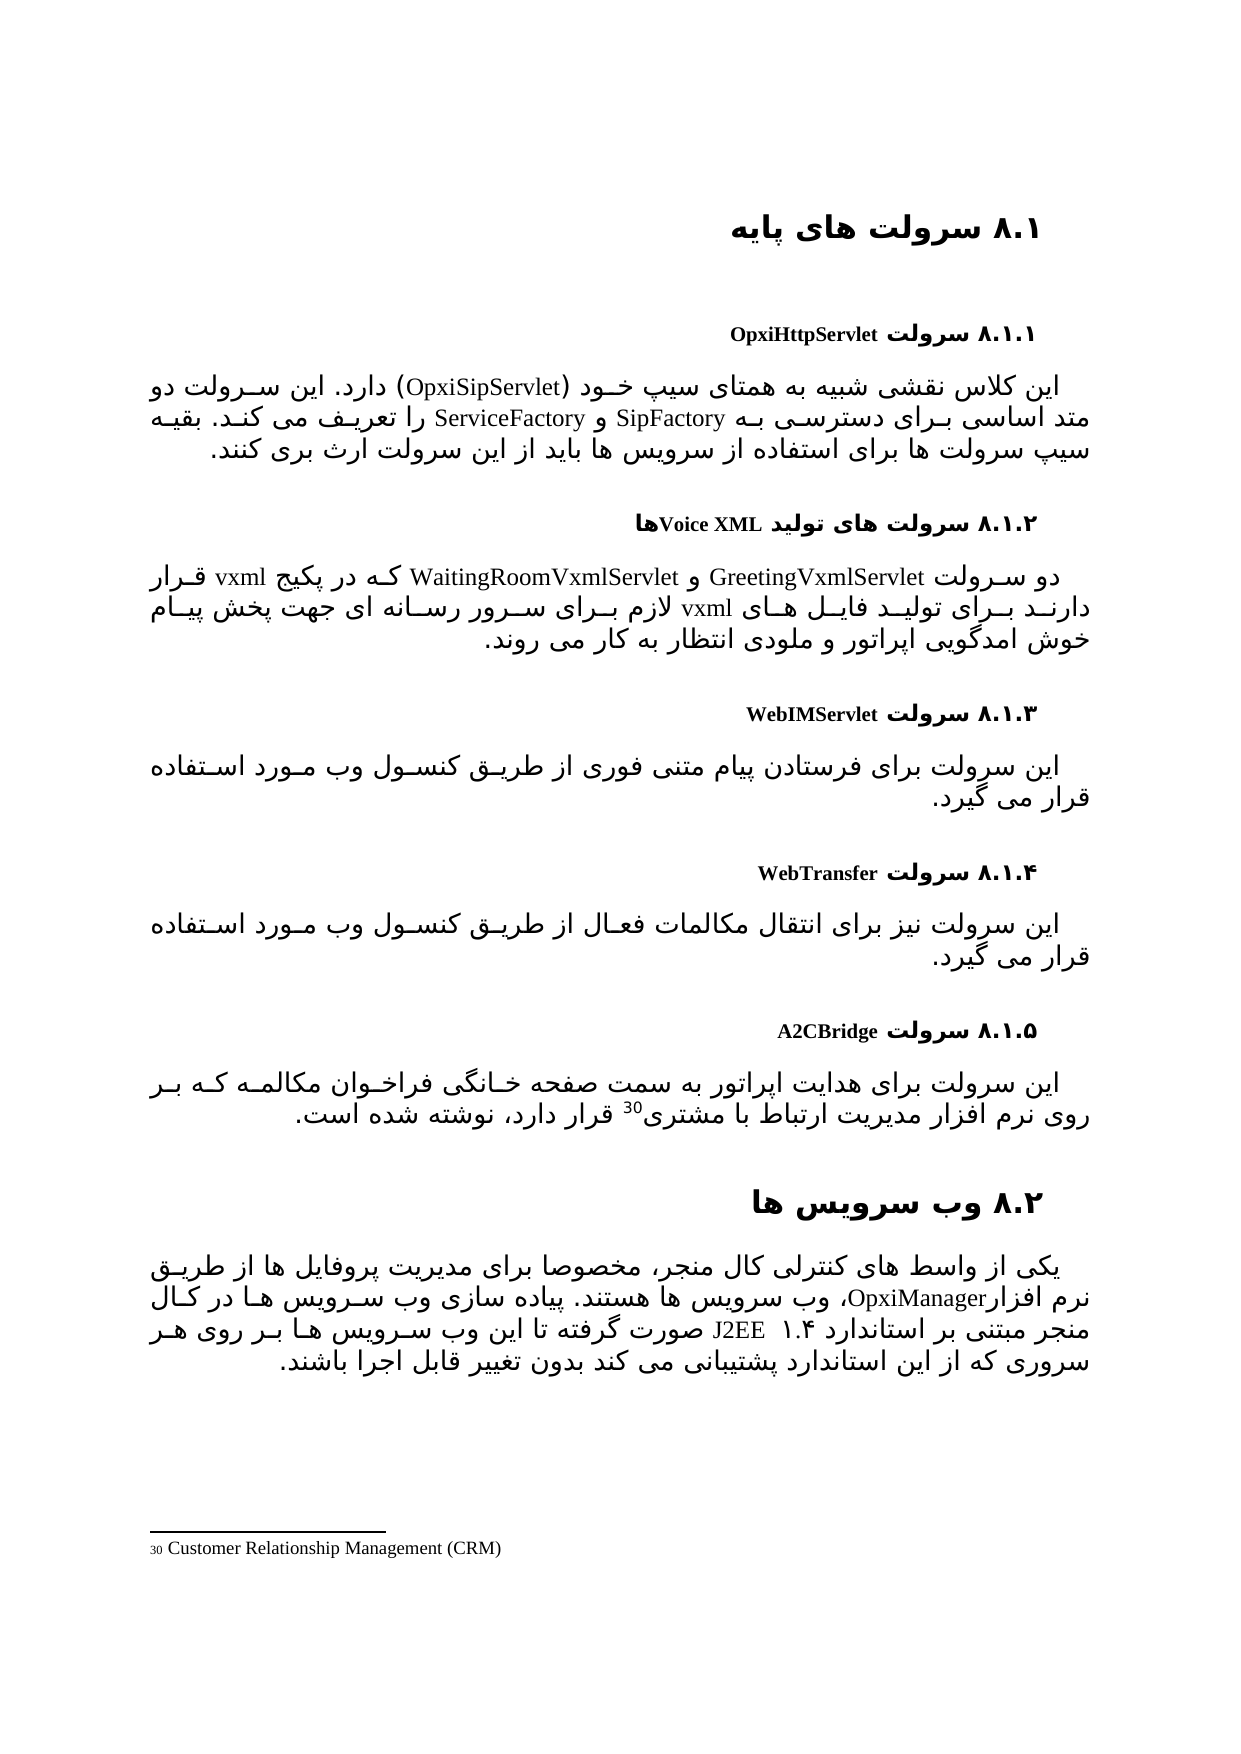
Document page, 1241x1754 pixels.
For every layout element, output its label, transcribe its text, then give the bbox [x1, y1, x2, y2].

subtitle ۸.۱.۵ سرولت A2CBridge [150, 1018, 1091, 1044]
text این سرولت برای هدایت اپراتور به سمت صفحه خانگی فراخوان مکالمه که بر روی نرم افزار مدیریت ارتباط با مشتری قرار دارد، نوشته شده است. [150, 1067, 1091, 1130]
subtitle ۸.۱.۴ سرولت WebTransfer [150, 859, 1091, 886]
text این سرولت برای فرستادن پیام متنی فوری از طریق کنسول وب مورد استفاده قرار می گیرد. [150, 750, 1091, 813]
subtitle ۸.۱.۲ سرولت های تولید Voice XMLها [150, 511, 1091, 537]
text دو سرولت GreetingVxmlServlet و WaitingRoomVxmlServlet که در پکیج vxml قرار دارند برای تولید فایل های vxml لازم برای سرور رسانه ای جهت پخش پیام خوش امدگویی اپراتور و ملودی انتظار به کار می روند. [150, 560, 1091, 655]
text یکی از واسط های کنترلی کال منجر، مخصوصا برای مدیریت پروفایل ها از طریق نرم افزارOpxiManager، وب سرویس ها هستند. پیاده سازی وب سرویس ها در کال منجر مبتنی بر استاندارد J2EE ۱.۴ صورت گرفته تا این وب سرویس ها بر روی هر سروری که از این استاندارد پشتیبانی می کند بدون تغییر قابل اجرا باشند. [150, 1250, 1091, 1376]
text این کلاس نقشی شبیه به همتای سیپ خود (OpxiSipServlet) دارد. این سرولت دو متد اساسی برای دسترسی به SipFactory و ServiceFactory را تعریف می کند. بقیه سیپ سرولت ها برای استفاده از سرویس ها باید از این سرولت ارث بری کنند. [150, 370, 1091, 465]
text ۸.۲ وب سرویس ها [150, 1184, 1091, 1221]
subtitle ۸.۱.۱ سرولت OpxiHttpServlet [150, 320, 1091, 347]
subtitle ۸.۱.۳ سرولت WebIMServlet [150, 701, 1091, 727]
text ۸.۱ سرولت های پایه [150, 209, 1091, 245]
text Customer Relationship Management (CRM) [150, 1538, 1091, 1558]
text این سرولت نیز برای انتقال مکالمات فعال از طریق کنسول وب مورد استفاده قرار می گیرد. [150, 909, 1091, 972]
